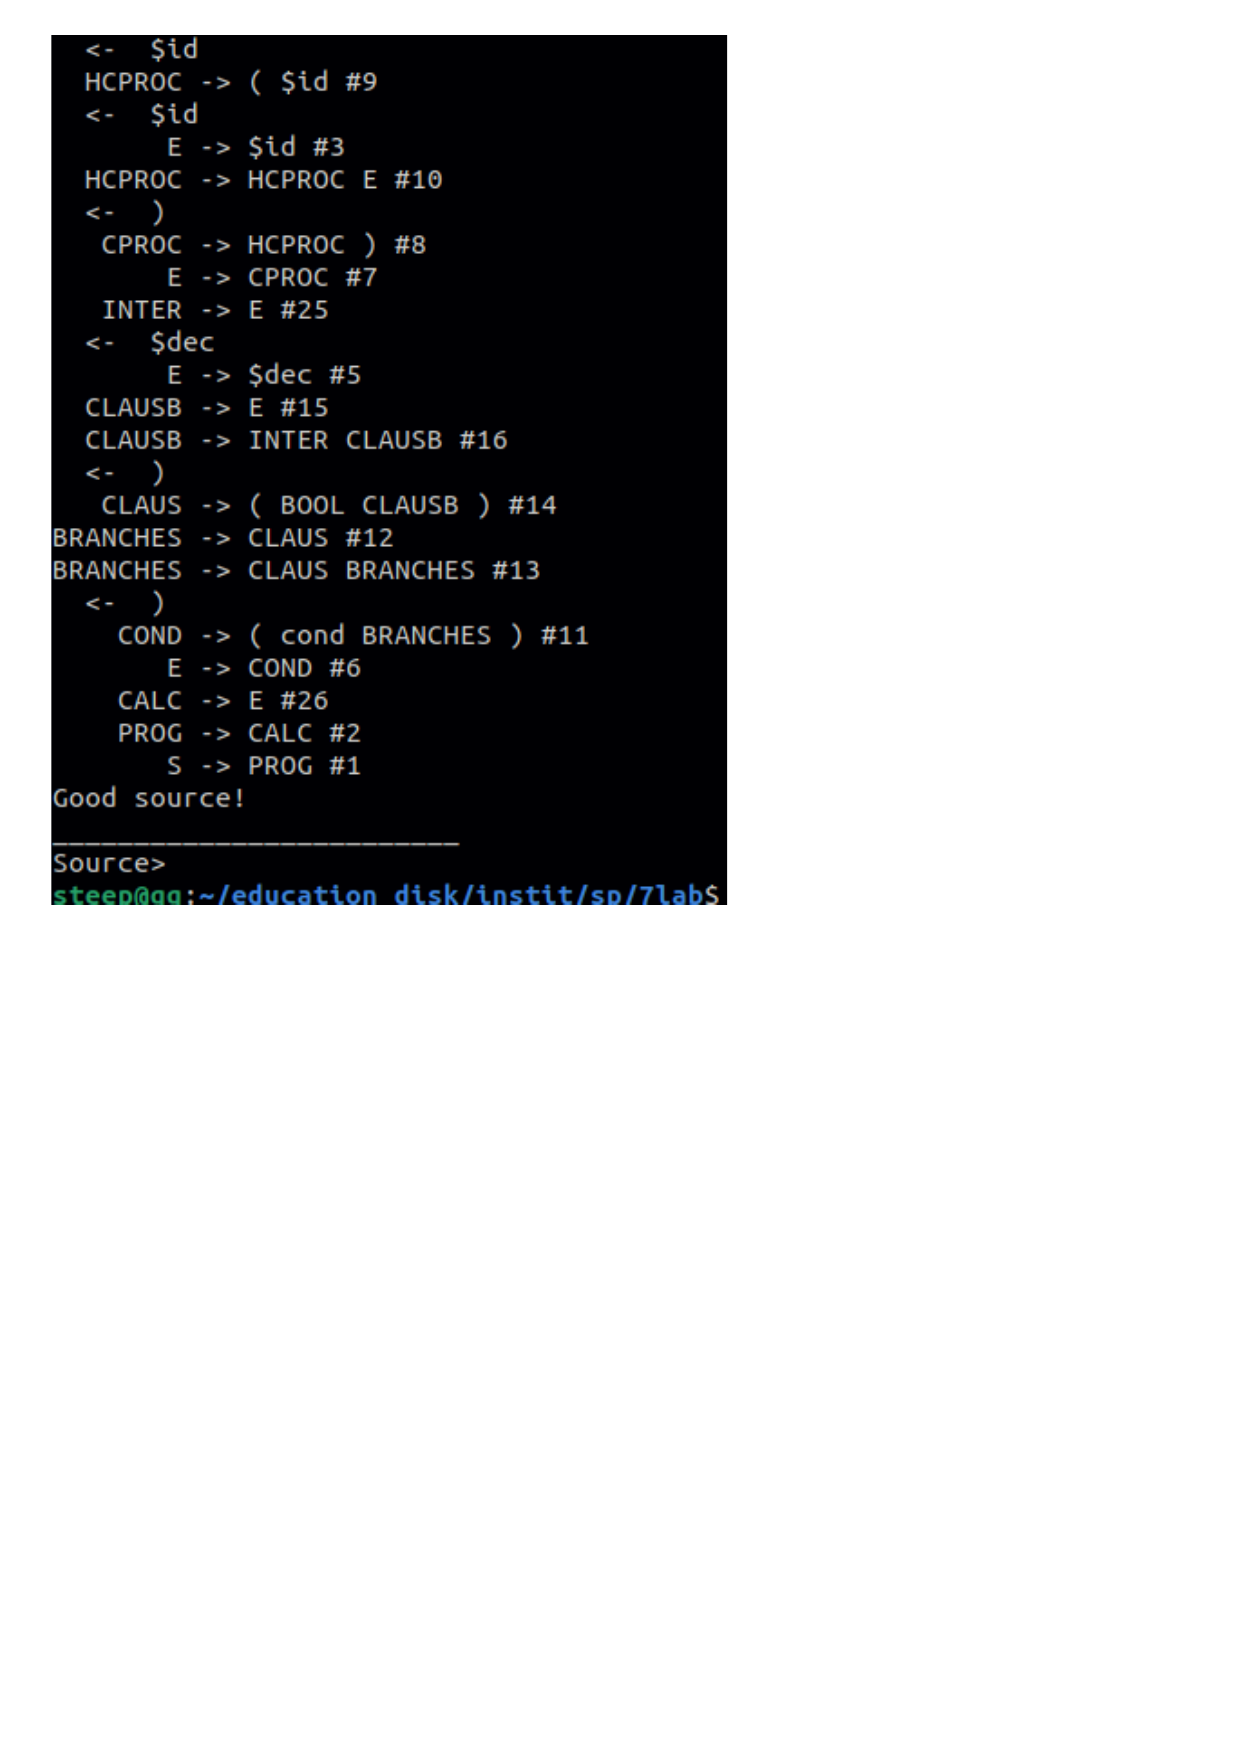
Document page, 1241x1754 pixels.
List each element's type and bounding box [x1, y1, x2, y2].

picture [51, 35, 728, 905]
